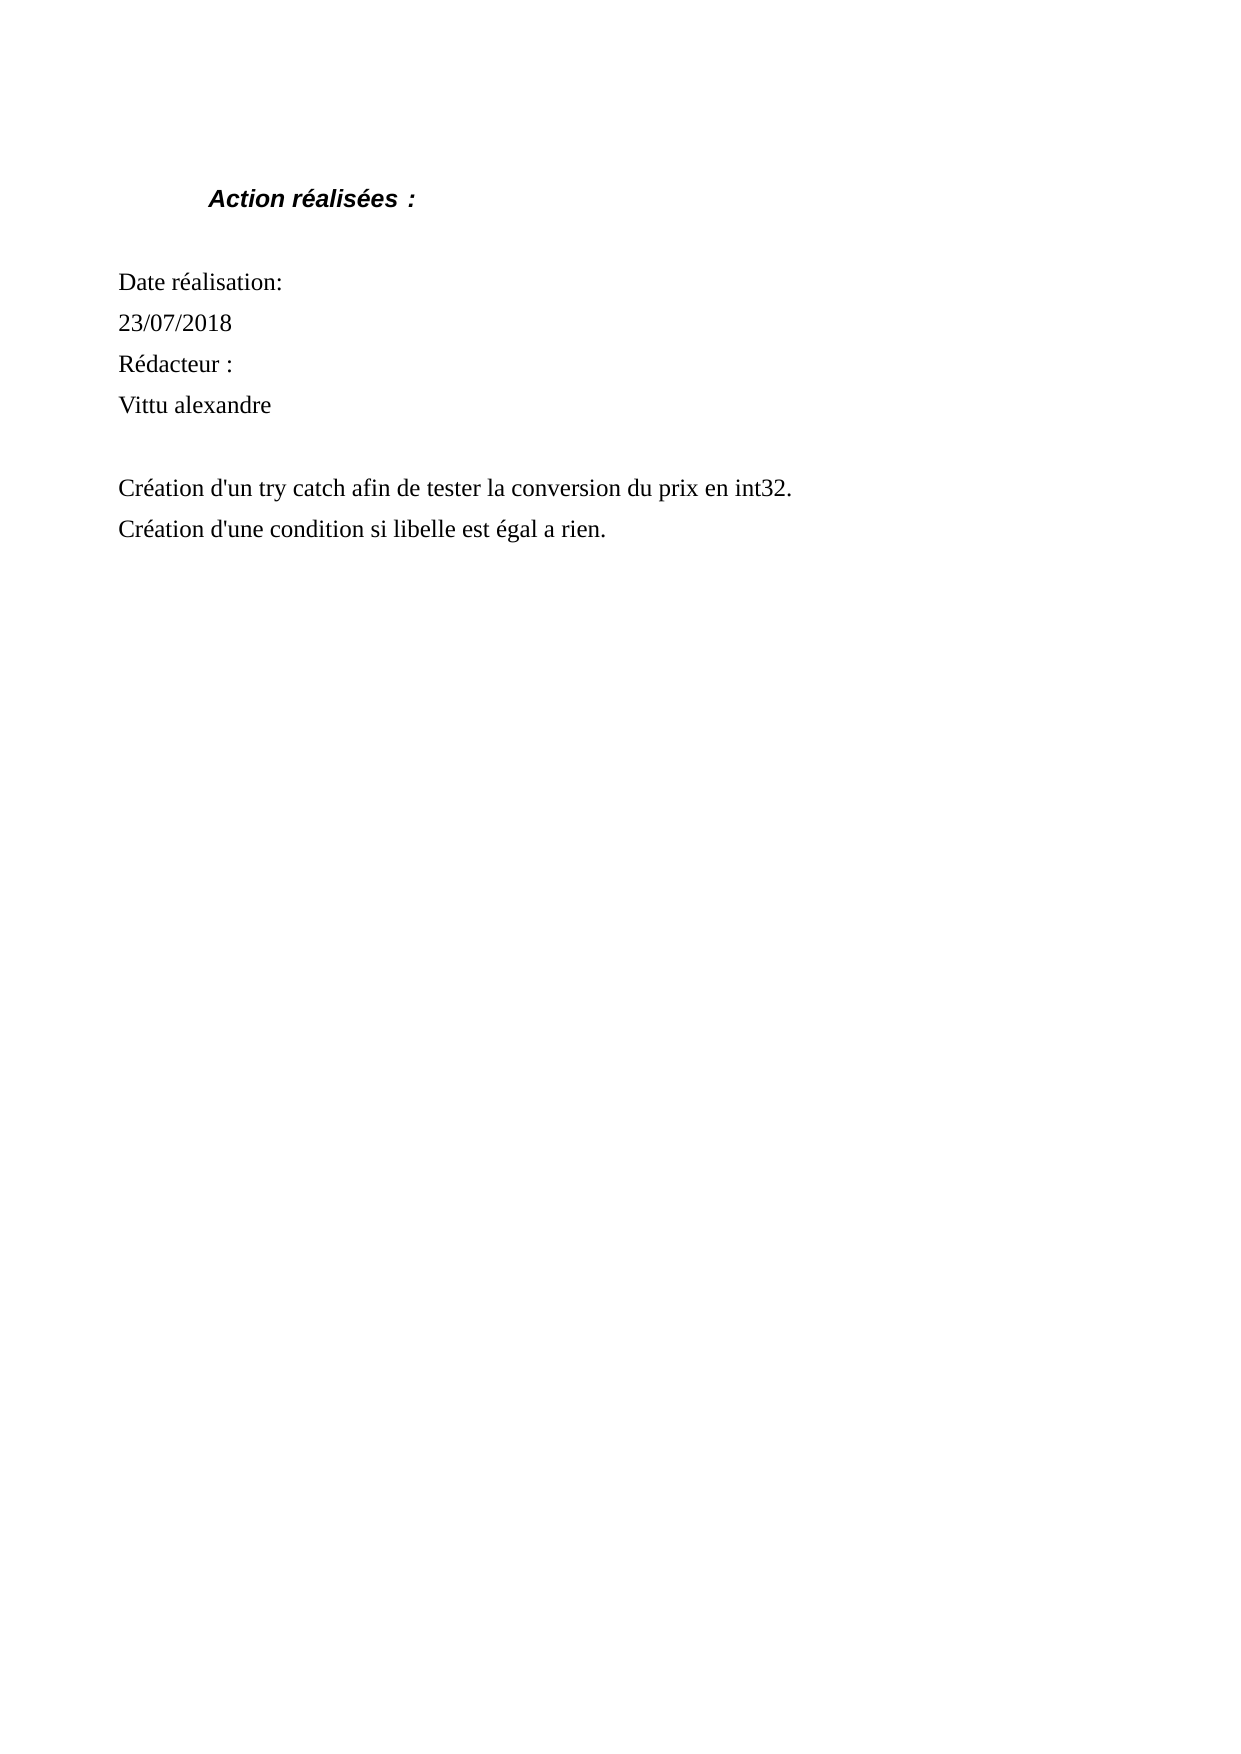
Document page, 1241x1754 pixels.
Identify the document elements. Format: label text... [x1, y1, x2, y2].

text 23/07/2018 [118, 308, 1122, 337]
text Rédacteur : [118, 349, 1122, 378]
text Création d'un try catch afin de tester la conversion du prix en int32. [118, 473, 1122, 502]
text Vittu alexandre [118, 390, 1122, 419]
subtitle Action réalisées : [118, 184, 1122, 213]
text Date réalisation: [118, 267, 1122, 295]
text Création d'une condition si libelle est égal a rien. [118, 514, 1122, 543]
